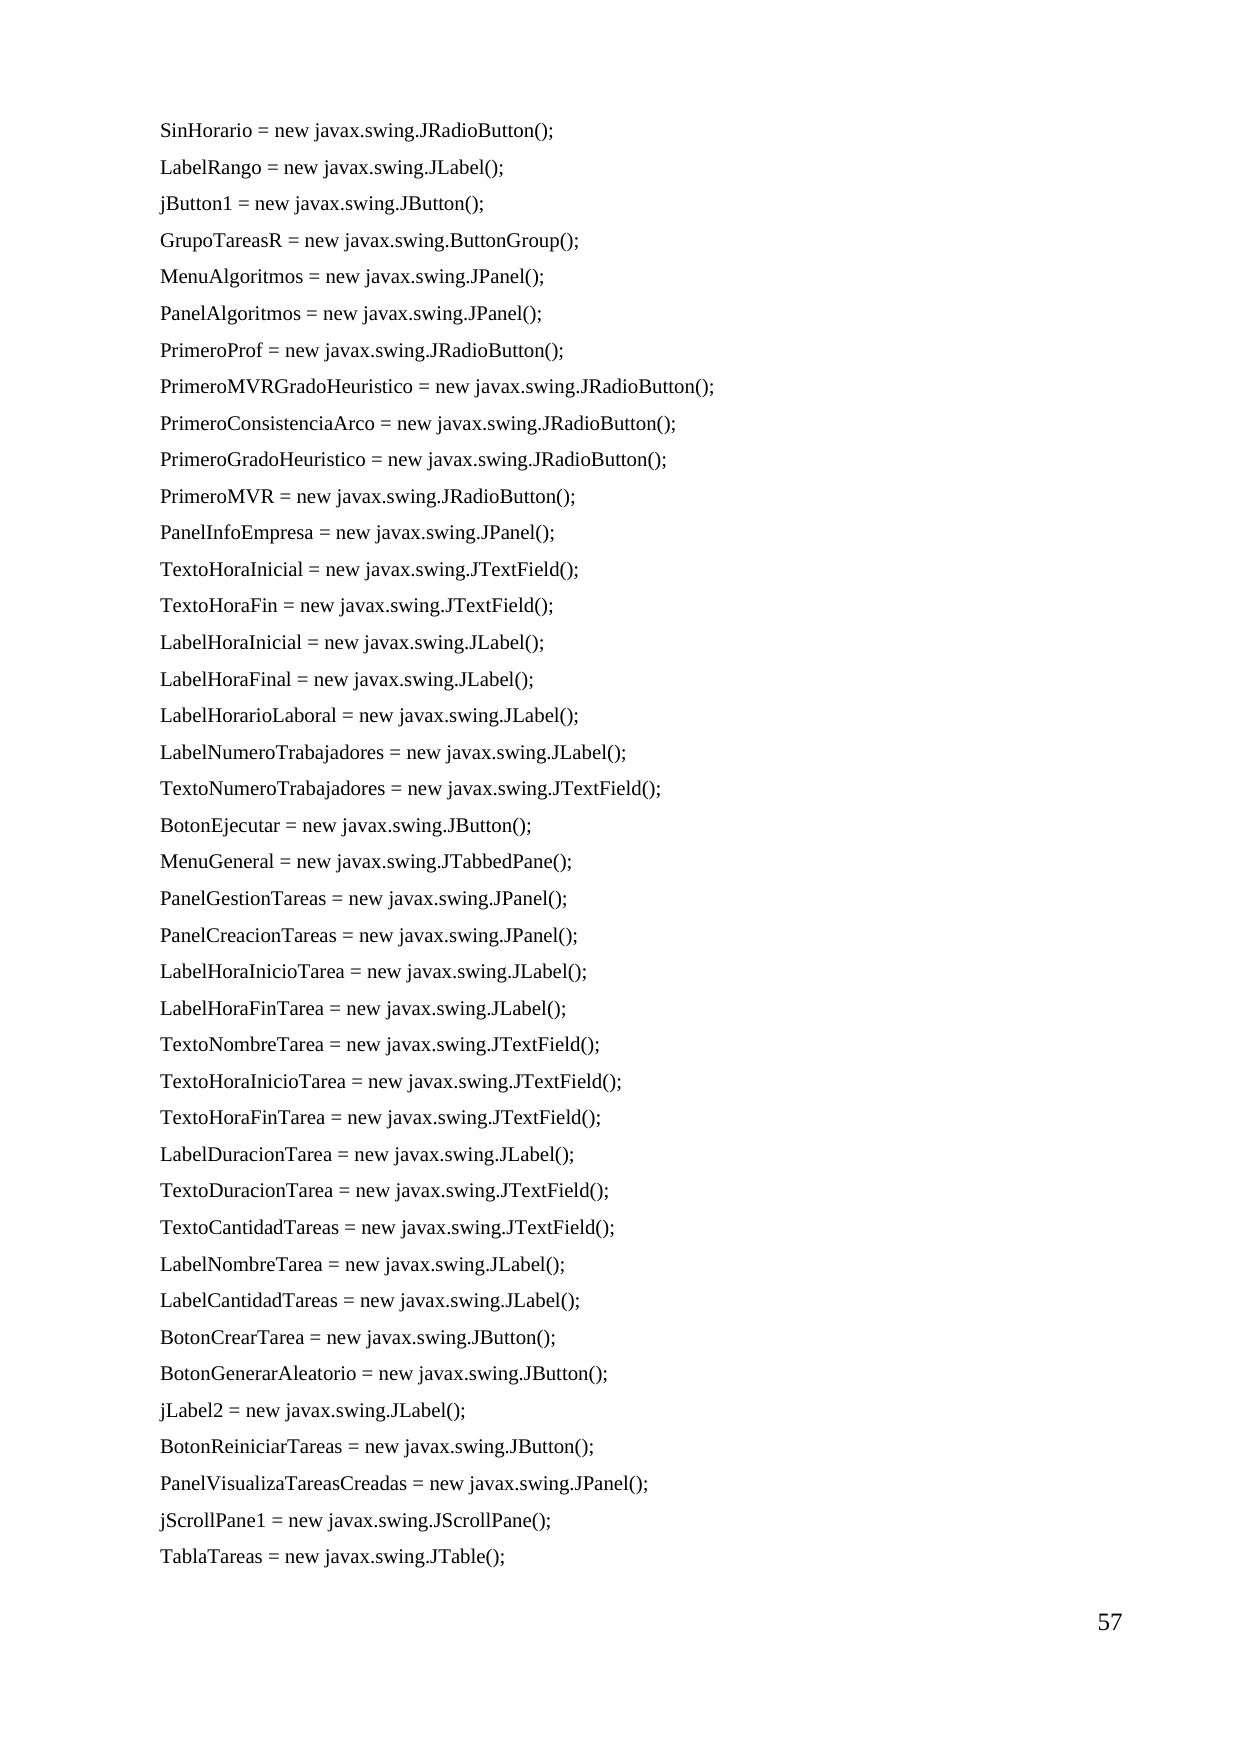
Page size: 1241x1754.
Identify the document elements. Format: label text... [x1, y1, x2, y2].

text PrimeroMVRGradoHeuristico = new javax.swing.JRadioButton(); [118, 374, 1122, 398]
text LabelHoraInicial = new javax.swing.JLabel(); [118, 630, 1122, 654]
text LabelDuracionTarea = new javax.swing.JLabel(); [118, 1142, 1122, 1166]
text TextoNombreTarea = new javax.swing.JTextField(); [118, 1032, 1122, 1056]
text LabelNombreTarea = new javax.swing.JLabel(); [118, 1252, 1122, 1276]
text TextoDuracionTarea = new javax.swing.JTextField(); [118, 1178, 1122, 1202]
text TextoHoraInicioTarea = new javax.swing.JTextField(); [118, 1069, 1122, 1093]
text LabelHoraInicioTarea = new javax.swing.JLabel(); [118, 959, 1122, 983]
text jButton1 = new javax.swing.JButton(); [118, 191, 1122, 215]
text TextoCantidadTareas = new javax.swing.JTextField(); [118, 1215, 1122, 1239]
text TextoHoraInicial = new javax.swing.JTextField(); [118, 557, 1122, 581]
text TextoHoraFin = new javax.swing.JTextField(); [118, 593, 1122, 617]
text LabelNumeroTrabajadores = new javax.swing.JLabel(); [118, 740, 1122, 764]
text PanelVisualizaTareasCreadas = new javax.swing.JPanel(); [118, 1471, 1122, 1495]
text PrimeroMVR = new javax.swing.JRadioButton(); [118, 484, 1122, 508]
text BotonReiniciarTareas = new javax.swing.JButton(); [118, 1434, 1122, 1458]
text TablaTareas = new javax.swing.JTable(); [118, 1544, 1122, 1568]
text LabelRango = new javax.swing.JLabel(); [118, 155, 1122, 179]
text PanelCreacionTareas = new javax.swing.JPanel(); [118, 922, 1122, 947]
text LabelHoraFinTarea = new javax.swing.JLabel(); [118, 996, 1122, 1020]
text LabelHoraFinal = new javax.swing.JLabel(); [118, 667, 1122, 691]
text TextoNumeroTrabajadores = new javax.swing.JTextField(); [118, 776, 1122, 800]
text GrupoTareasR = new javax.swing.ButtonGroup(); [118, 228, 1122, 252]
text TextoHoraFinTarea = new javax.swing.JTextField(); [118, 1105, 1122, 1129]
text PrimeroConsistenciaArco = new javax.swing.JRadioButton(); [118, 411, 1122, 435]
text MenuAlgoritmos = new javax.swing.JPanel(); [118, 264, 1122, 288]
text SinHorario = new javax.swing.JRadioButton(); [118, 118, 1122, 142]
text BotonGenerarAleatorio = new javax.swing.JButton(); [118, 1361, 1122, 1385]
text PanelInfoEmpresa = new javax.swing.JPanel(); [118, 520, 1122, 544]
text MenuGeneral = new javax.swing.JTabbedPane(); [118, 849, 1122, 873]
text PanelAlgoritmos = new javax.swing.JPanel(); [118, 301, 1122, 325]
text PanelGestionTareas = new javax.swing.JPanel(); [118, 886, 1122, 910]
text jScrollPane1 = new javax.swing.JScrollPane(); [118, 1507, 1122, 1532]
text BotonEjecutar = new javax.swing.JButton(); [118, 813, 1122, 837]
text PrimeroProf = new javax.swing.JRadioButton(); [118, 337, 1122, 362]
text BotonCrearTarea = new javax.swing.JButton(); [118, 1325, 1122, 1349]
text jLabel2 = new javax.swing.JLabel(); [118, 1398, 1122, 1422]
text PrimeroGradoHeuristico = new javax.swing.JRadioButton(); [118, 447, 1122, 471]
text LabelHorarioLaboral = new javax.swing.JLabel(); [118, 703, 1122, 727]
text LabelCantidadTareas = new javax.swing.JLabel(); [118, 1288, 1122, 1312]
